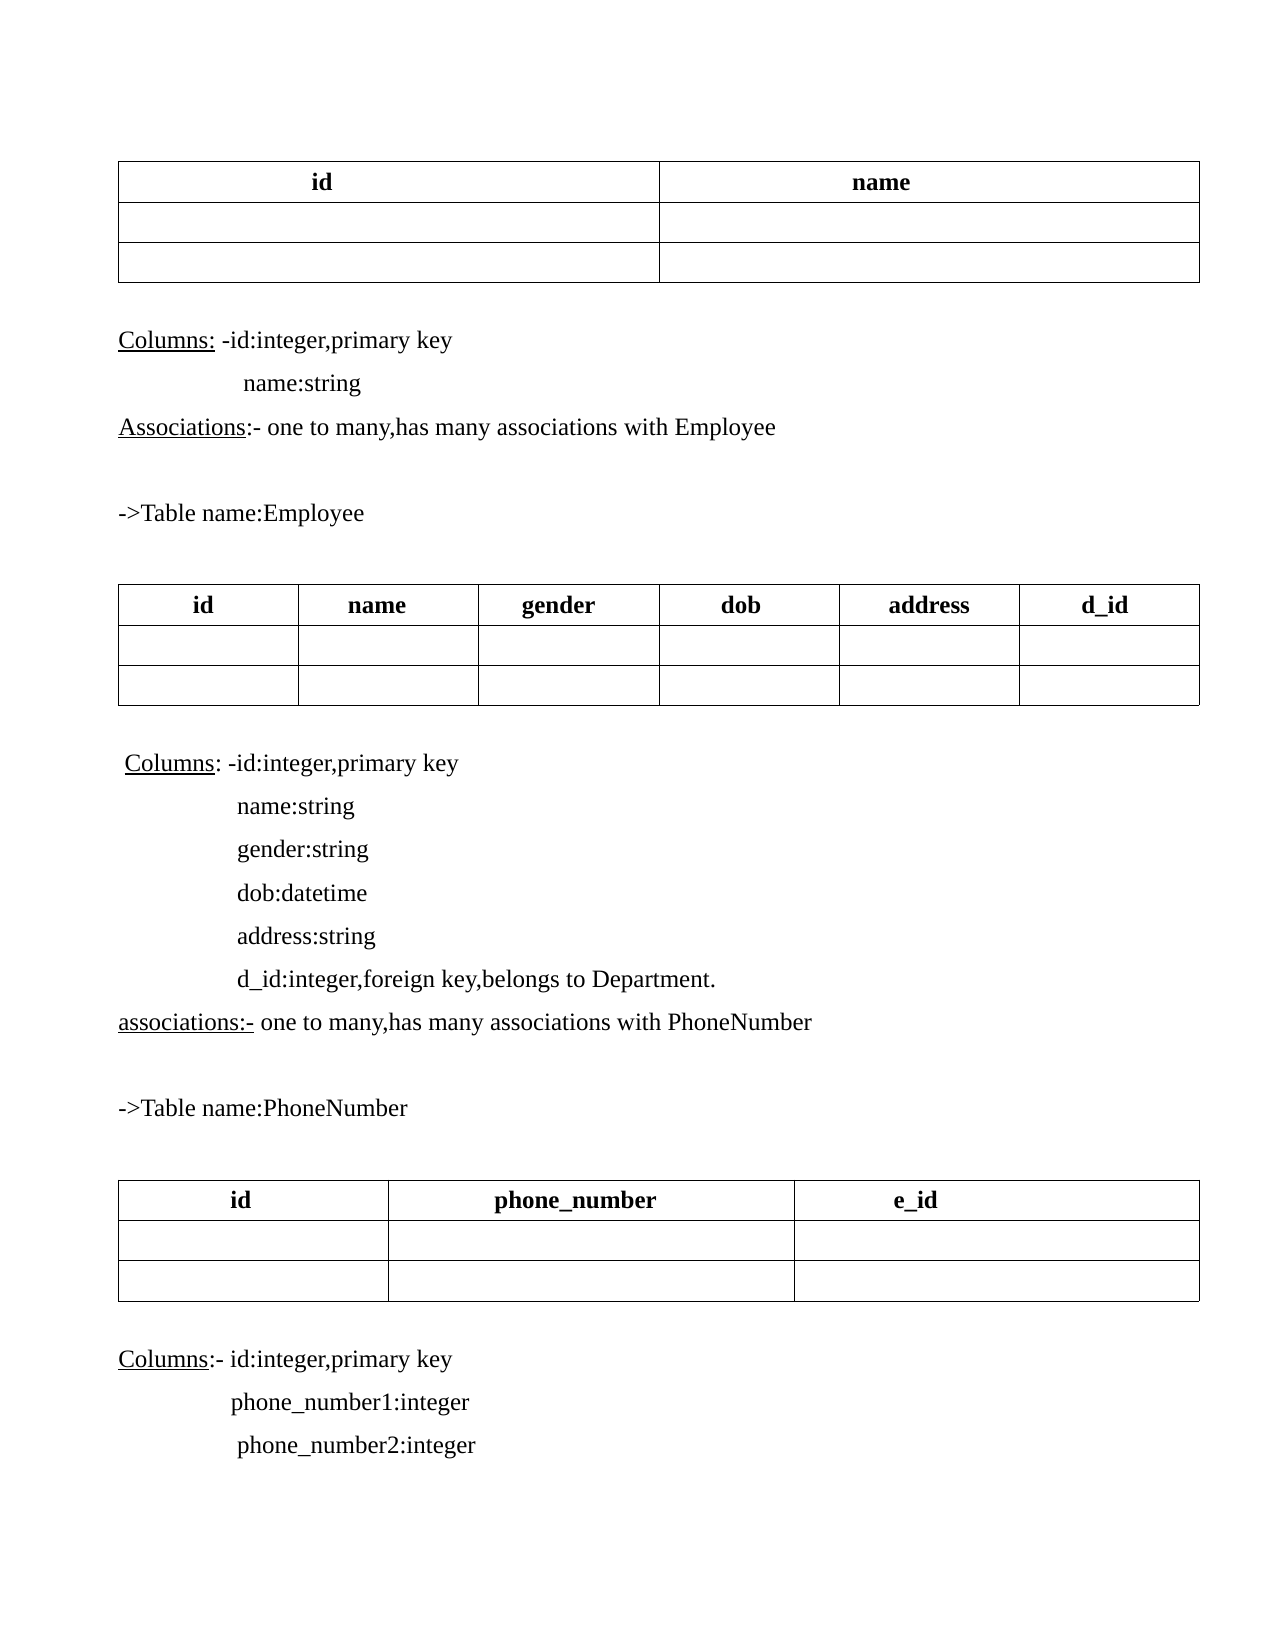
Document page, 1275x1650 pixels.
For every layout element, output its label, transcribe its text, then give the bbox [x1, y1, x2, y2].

table_cell [119, 243, 659, 282]
text ->Table name:Employee [118, 498, 1199, 527]
table_header id [119, 585, 298, 624]
table_cell [119, 1221, 388, 1260]
text Columns:- id:integer,primary key [118, 1344, 1199, 1372]
text phone_number2:integer [118, 1430, 1199, 1459]
table_cell [299, 626, 478, 665]
table_cell [389, 1221, 794, 1260]
text name:string [118, 791, 1199, 820]
text address:string [118, 921, 1199, 949]
table_cell [119, 1261, 388, 1301]
text Columns: -id:integer,primary key [118, 748, 1199, 777]
table_header address [840, 585, 1019, 624]
table_cell [660, 203, 1199, 242]
text phone_number1:integer [118, 1387, 1199, 1416]
table_cell [840, 666, 1019, 705]
table_header id [119, 162, 659, 202]
table_cell [389, 1261, 794, 1301]
table_header dob [660, 585, 839, 624]
text associations:- one to many,has many associations with PhoneNumber [118, 1007, 1199, 1036]
table_cell [1020, 666, 1199, 705]
table_cell [660, 666, 839, 705]
text ->Table name:PhoneNumber [118, 1093, 1199, 1122]
table_cell [479, 626, 659, 665]
text d_id:integer,foreign key,belongs to Department. [118, 964, 1199, 993]
table_header gender [479, 585, 659, 624]
table_cell [660, 626, 839, 665]
table_cell [840, 626, 1019, 665]
text Columns: -id:integer,primary key [118, 325, 1199, 354]
table_header name [660, 162, 1199, 202]
table_header phone_number [389, 1181, 794, 1220]
text dob:datetime [118, 878, 1199, 906]
table_cell [1020, 626, 1199, 665]
table_cell [795, 1221, 1199, 1260]
table_header id [119, 1181, 388, 1220]
table_header d_id [1020, 585, 1199, 624]
table_cell [660, 243, 1199, 282]
table_cell [119, 203, 659, 242]
table_cell [479, 666, 659, 705]
text Associations:- one to many,has many associations with Employee [118, 412, 1199, 440]
text name:string [118, 368, 1199, 397]
table_cell [795, 1261, 1199, 1301]
table_cell [299, 666, 478, 705]
table_header name [299, 585, 478, 624]
table_header e_id [795, 1181, 1199, 1220]
table_cell [119, 626, 298, 665]
text gender:string [118, 834, 1199, 863]
table_cell [119, 666, 298, 705]
